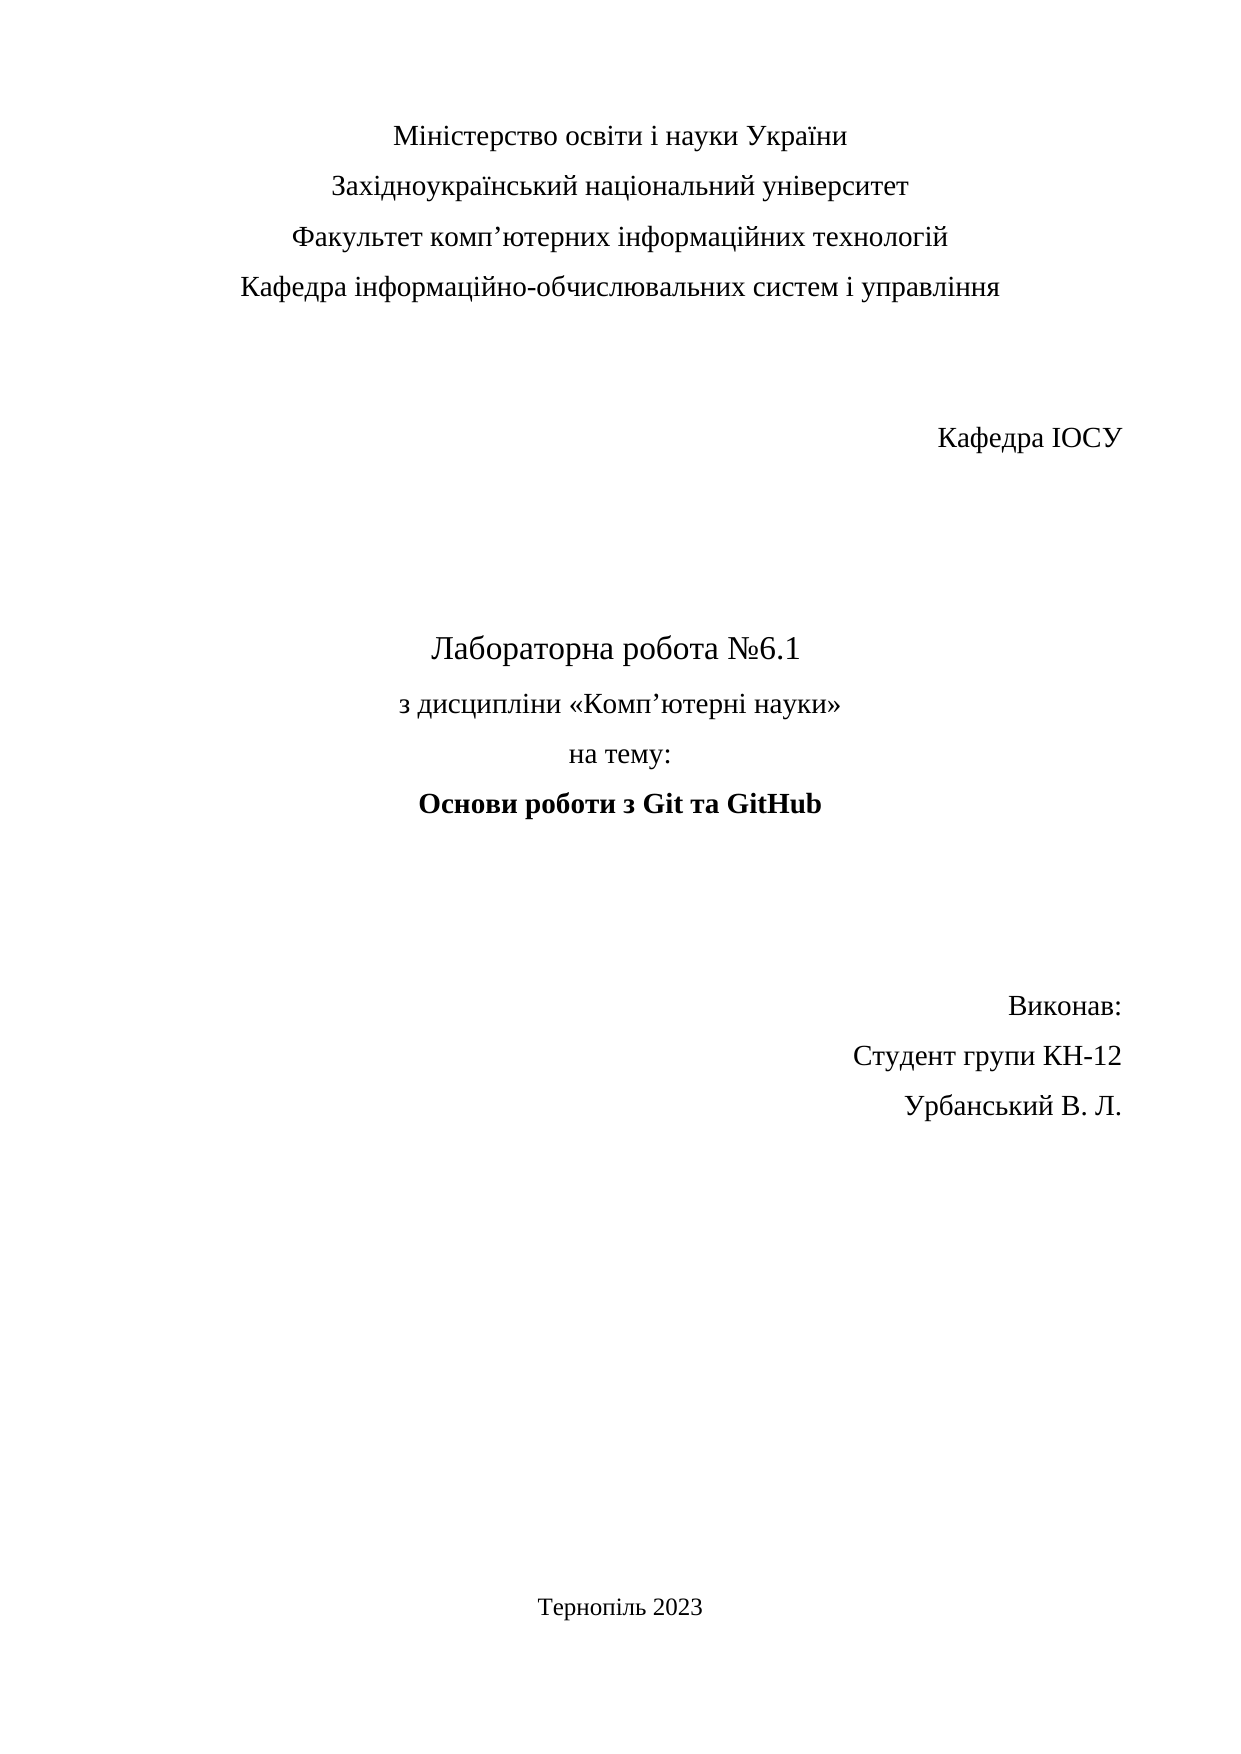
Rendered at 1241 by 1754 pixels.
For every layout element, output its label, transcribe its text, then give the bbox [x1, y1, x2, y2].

text Урбанський В. Л. [768, 1088, 1122, 1122]
text Міністерство освіти і науки України [118, 118, 1122, 152]
text Тернопіль 2023 [118, 1592, 1122, 1620]
text Основи роботи з Git та GitHub [118, 787, 1122, 820]
text на тему: [118, 736, 1122, 770]
text Виконав: [768, 988, 1122, 1021]
text Кафедра інформаційно-обчислювальних систем і управління [118, 269, 1122, 303]
text Факультет комп’ютерних інформаційних технологій [118, 219, 1122, 252]
text Студент групи КН-12 [768, 1038, 1122, 1072]
text Західноукраїнський національний університет [118, 168, 1122, 202]
text Лабораторна робота №6.1 [118, 628, 1122, 667]
text Кафедра ІОСУ [118, 420, 1122, 453]
text з дисципліни «Комп’ютерні науки» [118, 686, 1122, 719]
